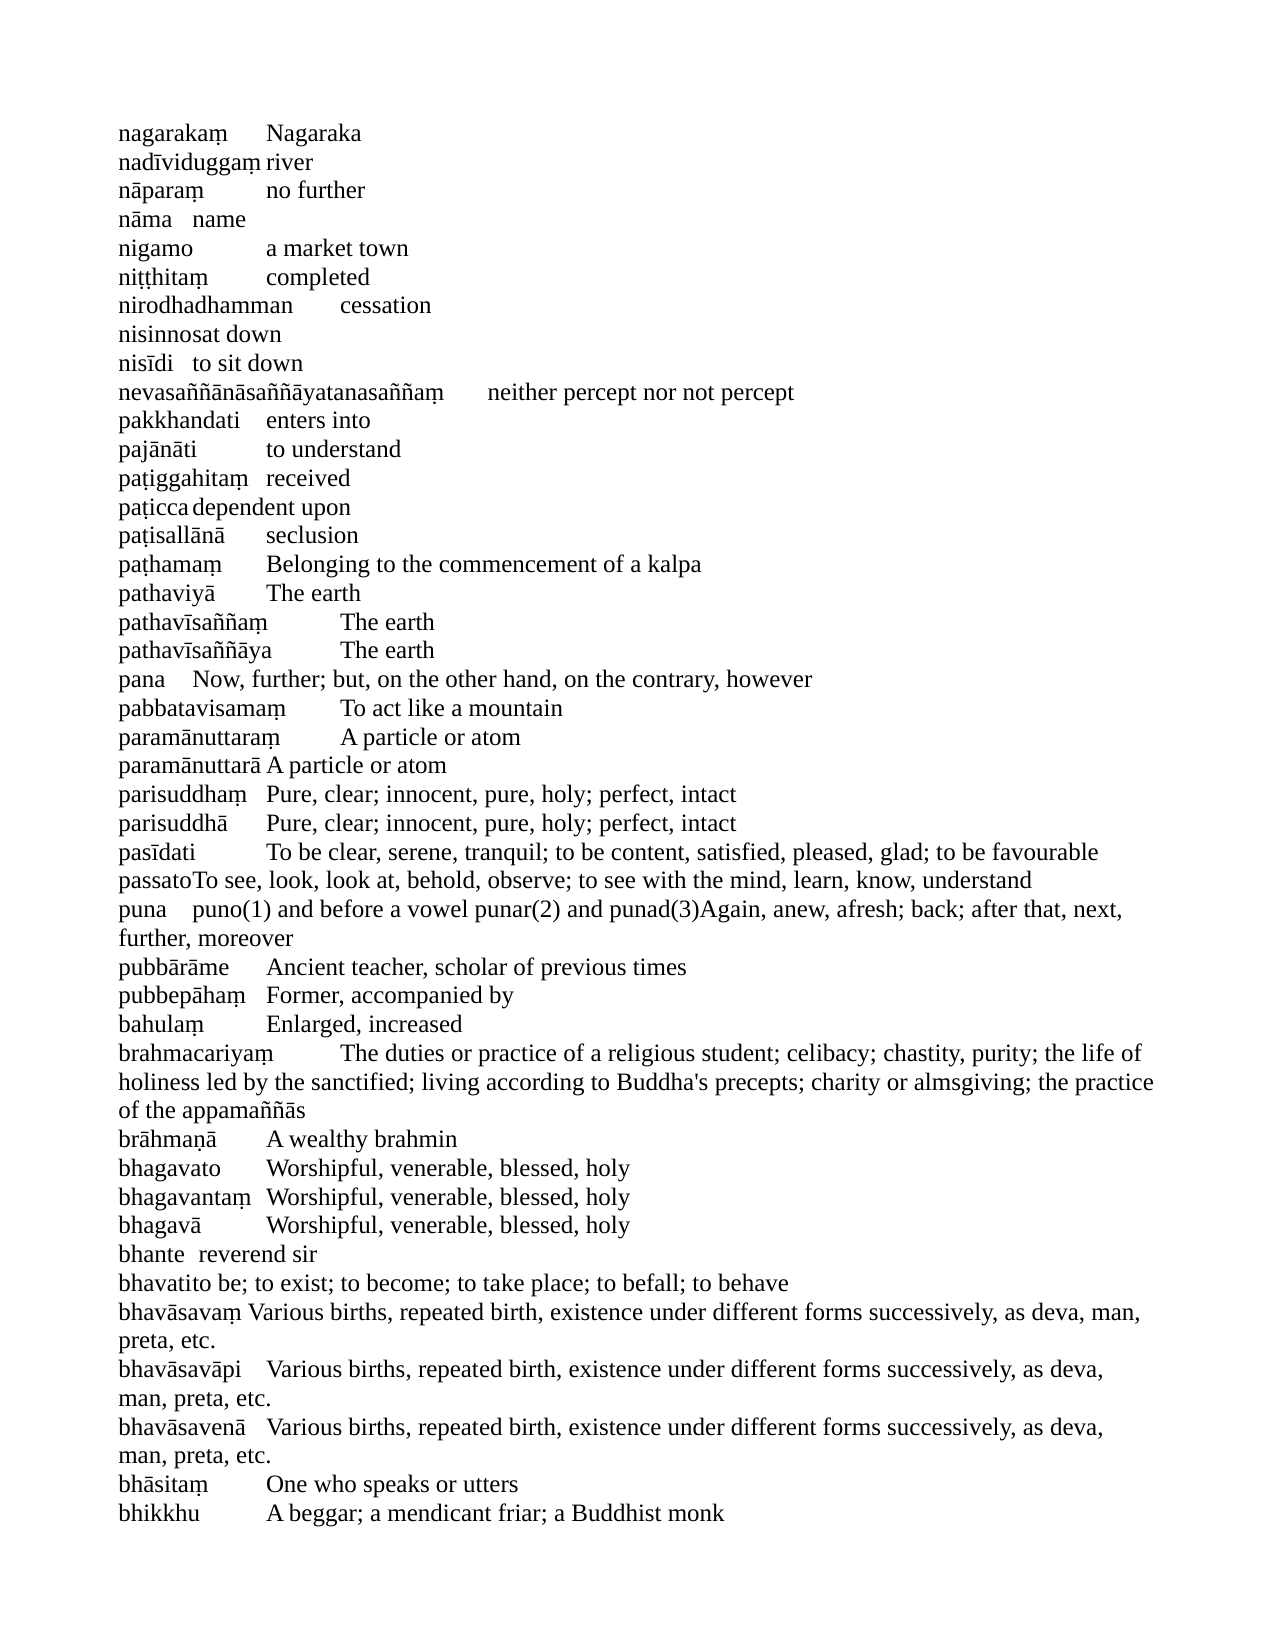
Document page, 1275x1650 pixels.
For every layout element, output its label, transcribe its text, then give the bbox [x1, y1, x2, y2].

text bhagavato Worshipful, venerable, blessed, holy [118, 1153, 1157, 1182]
text pathavīsaññāya The earth [118, 636, 1157, 664]
text bhagavantaṃ Worshipful, venerable, blessed, holy [118, 1182, 1157, 1211]
text pathavīsaññaṃ The earth [118, 607, 1157, 636]
text nirodhadhamman cessation [118, 291, 1157, 319]
text bhavāsavāpi Various births, repeated birth, existence under different forms successively, as deva, man, preta, etc. [118, 1354, 1157, 1412]
text paṭicca dependent upon [118, 492, 1157, 521]
text nāma name [118, 204, 1157, 233]
text brahmacariyaṃ The duties or practice of a religious student; celibacy; chastity, purity; the life of holiness led by the sanctified; living according to Buddha's precepts; charity or almsgiving; the practice of the appamaññās [118, 1038, 1157, 1124]
text pajānāti to understand [118, 434, 1157, 463]
text pana Now, further; but, on the other hand, on the contrary, however [118, 664, 1157, 693]
text nāparaṃ no further [118, 176, 1157, 204]
text bhavāsavaṃ Various births, repeated birth, existence under different forms successively, as deva, man, preta, etc. [118, 1297, 1157, 1354]
text nisinno sat down [118, 319, 1157, 348]
text paramānuttaraṃ A particle or atom [118, 722, 1157, 751]
text pubbārāme Ancient teacher, scholar of previous times [118, 952, 1157, 981]
text paṭiggahitaṃ received [118, 463, 1157, 492]
text nevasaññānāsaññāyatanasaññaṃ neither percept nor not percept [118, 377, 1157, 406]
text puna puno(1) and before a vowel punar(2) and punad(3)Again, anew, afresh; back; after that, next, further, moreover [118, 894, 1157, 952]
text brāhmaṇā A wealthy brahmin [118, 1124, 1157, 1153]
text pathaviyā The earth [118, 578, 1157, 607]
text bahulaṃ Enlarged, increased [118, 1009, 1157, 1038]
text nisīdi to sit down [118, 348, 1157, 377]
text parisuddhaṃ Pure, clear; innocent, pure, holy; perfect, intact [118, 779, 1157, 808]
text niṭṭhitaṃ completed [118, 262, 1157, 291]
text pasīdati To be clear, serene, tranquil; to be content, satisfied, pleased, glad; to be favourable [118, 837, 1157, 866]
text pakkhandati enters into [118, 406, 1157, 434]
text bhavāsavenā Various births, repeated birth, existence under different forms successively, as deva, man, preta, etc. [118, 1412, 1157, 1469]
text pubbepāhaṃ Former, accompanied by [118, 981, 1157, 1009]
text paṭhamaṃ Belonging to the commencement of a kalpa [118, 549, 1157, 578]
text paramānuttarā A particle or atom [118, 751, 1157, 779]
text bhikkhu A beggar; a mendicant friar; a Buddhist monk [118, 1498, 1157, 1527]
text bhante reverend sir [118, 1239, 1157, 1268]
text pabbatavisamaṃ To act like a mountain [118, 693, 1157, 722]
text passato To see, look, look at, behold, observe; to see with the mind, learn, know, understand [118, 866, 1157, 894]
text paṭisallānā seclusion [118, 521, 1157, 549]
text bhāsitaṃ One who speaks or utters [118, 1469, 1157, 1498]
text parisuddhā Pure, clear; innocent, pure, holy; perfect, intact [118, 808, 1157, 837]
text bhavati to be; to exist; to become; to take place; to befall; to behave [118, 1268, 1157, 1297]
text nigamo a market town [118, 233, 1157, 262]
text bhagavā Worshipful, venerable, blessed, holy [118, 1211, 1157, 1239]
text nagarakaṃ Nagaraka [118, 118, 1157, 147]
text nadīviduggaṃ river [118, 147, 1157, 176]
